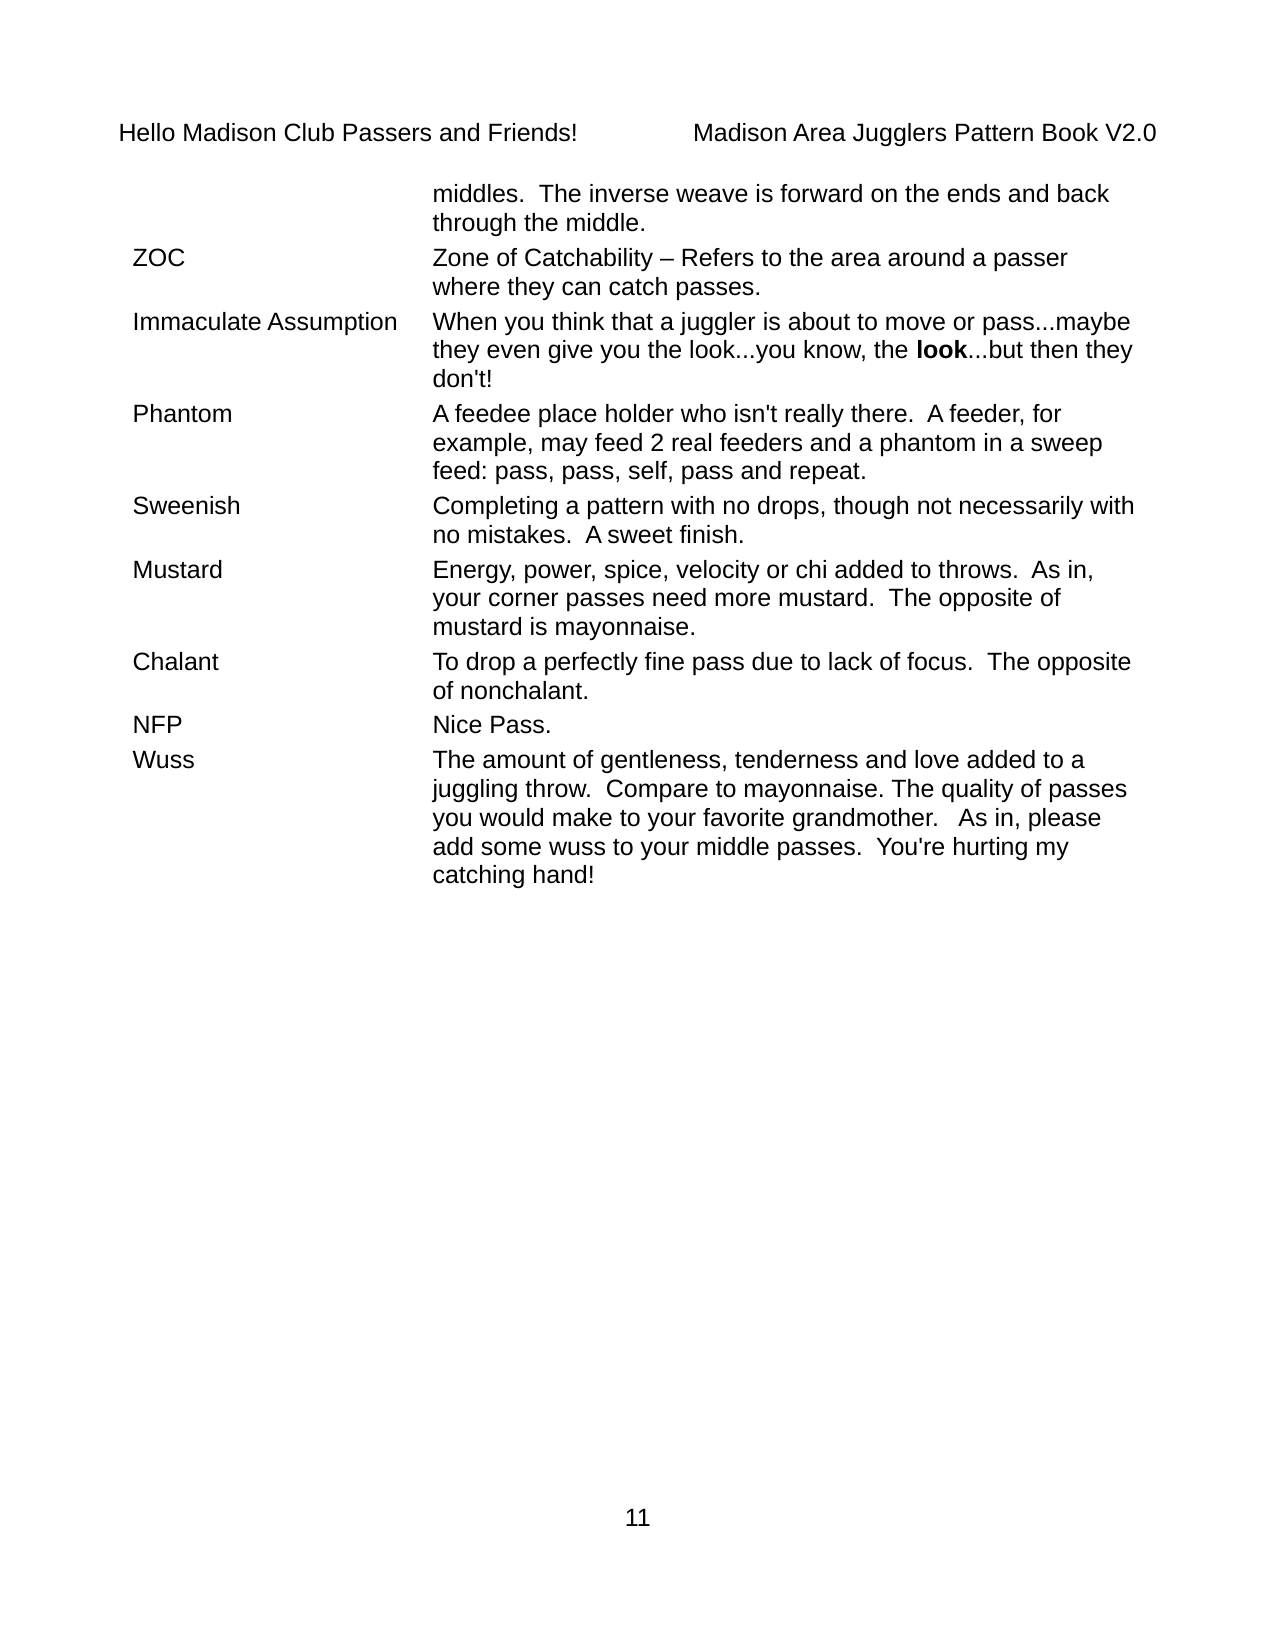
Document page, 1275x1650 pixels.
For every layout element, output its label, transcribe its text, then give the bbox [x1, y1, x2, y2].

table_cell [118, 176, 418, 240]
table_cell Phantom [118, 396, 418, 488]
table_cell Immaculate Assumption [118, 304, 418, 396]
table_cell Energy, power, spice, velocity or chi added to throws. As in, your corner passes need more mustard. The opposite of mustard is mayonnaise. [418, 552, 1157, 644]
table_cell When you think that a juggler is about to move or pass...maybe they even give you the look...you know, the look...but then they don't! [418, 304, 1157, 396]
table_cell ZOC [118, 240, 418, 303]
table_cell middles. The inverse weave is forward on the ends and back through the middle. [418, 176, 1157, 240]
table_cell The amount of gentleness, tenderness and love added to a juggling throw. Compare to mayonnaise. The quality of passes you would make to your favorite grandmother. As in, please add some wuss to your middle passes. You're hurting my catching hand! [418, 742, 1157, 892]
table_cell Completing a pattern with no drops, though not necessarily with no mistakes. A sweet finish. [418, 488, 1157, 552]
table_cell To drop a perfectly fine pass due to lack of focus. The opposite of nonchalant. [418, 644, 1157, 707]
table_cell Nice Pass. [418, 708, 1157, 742]
table_cell A feedee place holder who isn't really there. A feeder, for example, may feed 2 real feeders and a phantom in a sweep feed: pass, pass, self, pass and repeat. [418, 396, 1157, 488]
table_cell Chalant [118, 644, 418, 707]
table_cell NFP [118, 708, 418, 742]
table_cell Wuss [118, 742, 418, 892]
table_cell Zone of Catchability – Refers to the area around a passer where they can catch passes. [418, 240, 1157, 303]
table_cell Sweenish [118, 488, 418, 552]
table_cell Mustard [118, 552, 418, 644]
